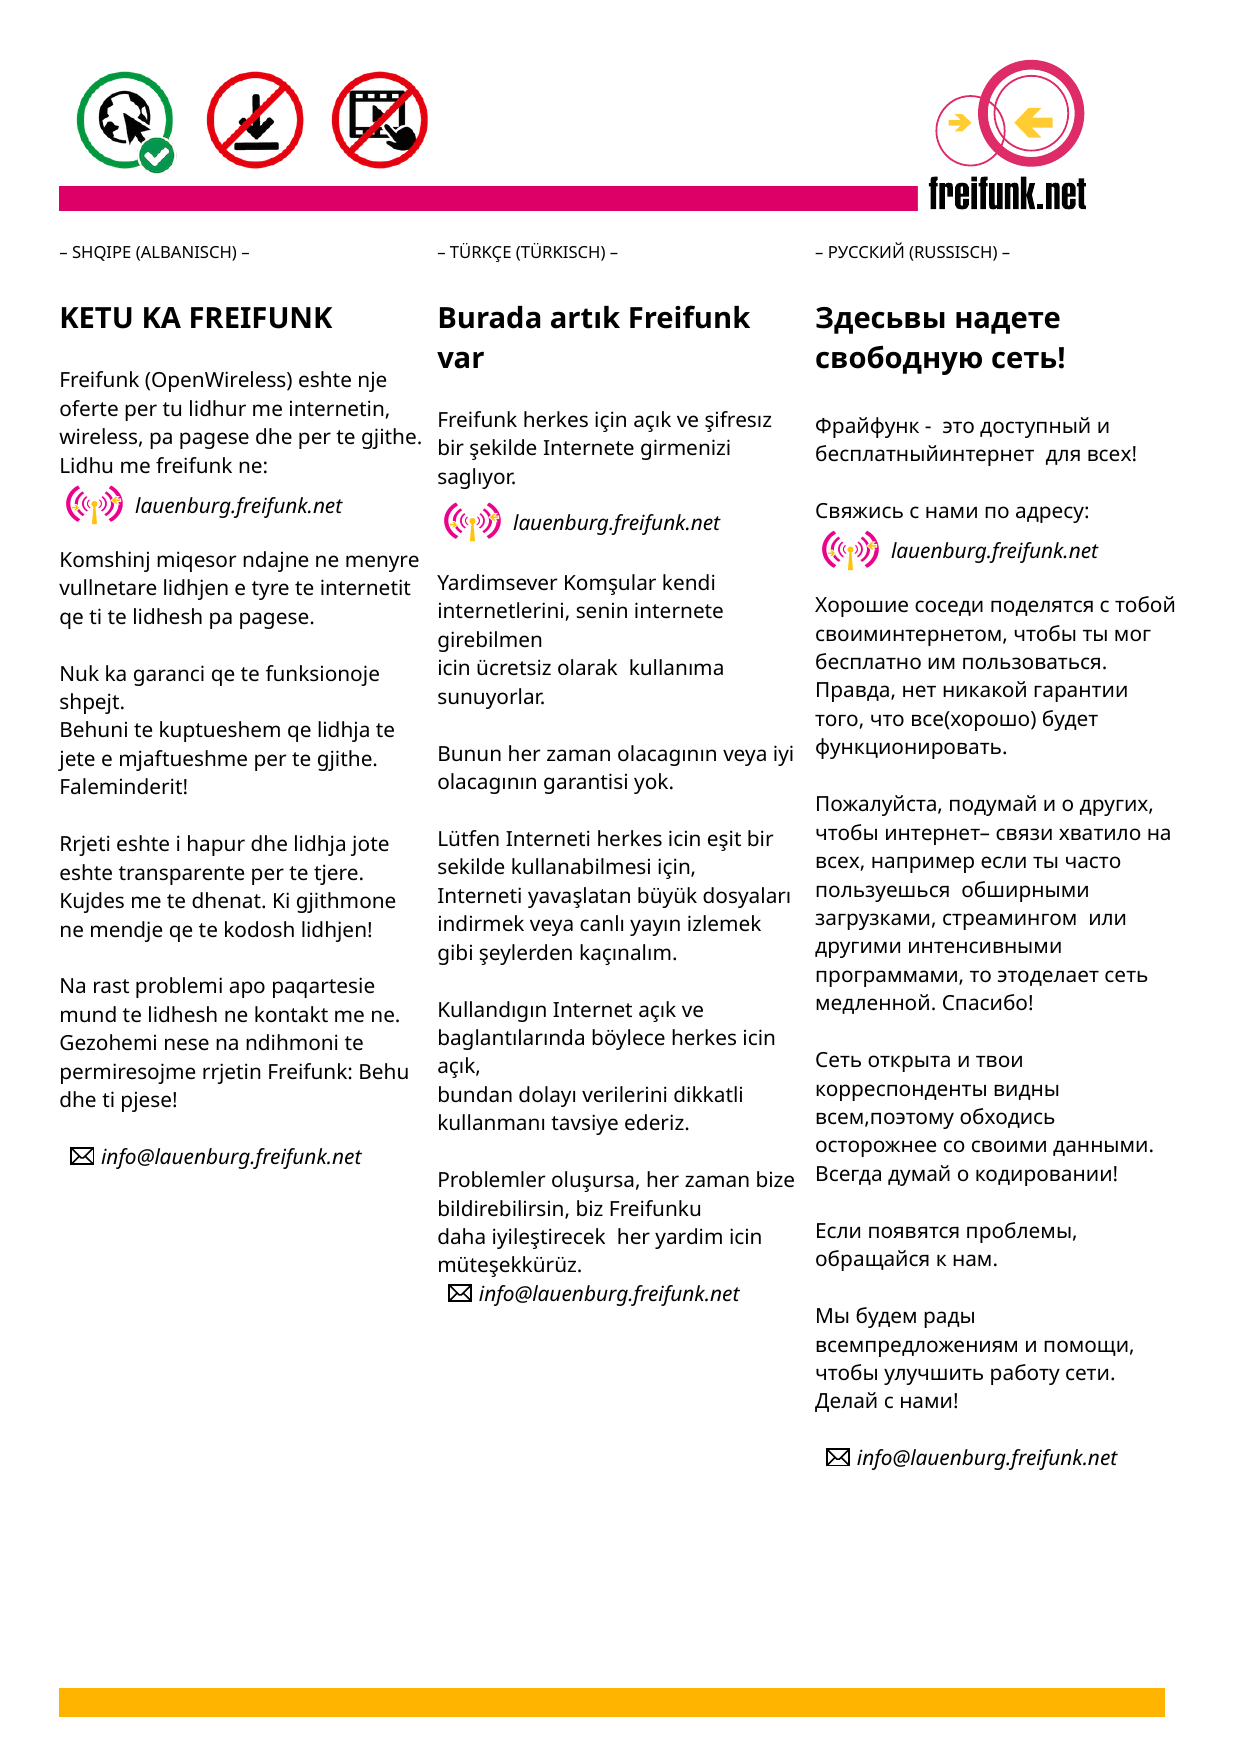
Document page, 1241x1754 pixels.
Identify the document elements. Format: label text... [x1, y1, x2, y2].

text – SHQIPE (ALBANISCH) – [59, 241, 425, 263]
text lauenburg.freifunk.net [503, 502, 803, 542]
text Хорошие соседи поделятся с тобой своиминтернетом, чтобы ты мог бесплатно им пользоваться. Правда, нет никакой гарантии того, что все(хорошо) будет функционировать. [815, 590, 1181, 761]
text Bunun her zaman olacagının veya iyi olacagının garantisi yok. [437, 739, 803, 796]
text saglıyor. [437, 462, 803, 490]
text Problemler oluşursa, her zaman bize bildirebilirsin, biz Freifunku [437, 1165, 803, 1222]
picture [64, 485, 125, 525]
text – РУССКИЙ (RUSSISCH) – [815, 241, 1181, 263]
text icin ücretsiz olarak kullanıma sunuyorlar. [437, 653, 803, 710]
text Yardimsever Komşular kendi internetlerini, senin internete girebilmen [437, 568, 803, 653]
text Behuni te kuptueshem qe lidhja te jete e mjaftueshme per te gjithe. Faleminderit! [59, 716, 425, 801]
text Lütfen Interneti herkes icin eşit bir sekilde kullanabilmesi için, [437, 824, 803, 881]
text Interneti yavaşlatan büyük dosyaları indirmek veya canlı yayın izlemek [437, 881, 803, 938]
text bundan dolayı verilerini dikkatli kullanmanı tavsiye ederiz. [437, 1080, 803, 1137]
text gibi şeylerden kaçınalım. [437, 938, 803, 966]
text Freifunk herkes için açık ve şifresız bir şekilde Internete girmenizi [437, 405, 803, 462]
picture [196, 59, 314, 181]
text Мы будем рады всемпредложениям и помощи, чтобы улучшить работу сети. Делай с нами! [815, 1301, 1181, 1415]
text Rrjeti eshte i hapur dhe lidhja jote eshte transparente per te tjere. [59, 829, 425, 886]
picture [820, 530, 881, 571]
text Здесьвы надете свободную сеть! [815, 297, 1181, 377]
text daha iyileştirecek her yardim icin müteşekkürüz. [437, 1222, 803, 1279]
text Kujdes me te dhenat. Ki gjithmone ne mendje qe te kodosh lidhjen! [59, 886, 425, 943]
picture [65, 59, 184, 181]
text KETU KA FREIFUNK [59, 297, 425, 337]
text – TÜRKÇE (TÜRKISCH) – [437, 241, 803, 263]
text Свяжись с нами по адресу: [815, 496, 1181, 524]
picture [442, 502, 503, 542]
text Komshinj miqesor ndajne ne menyre vullnetare lidhjen e tyre te internetit qe ti te lidhesh pa pagese. [59, 545, 425, 630]
text Nuk ka garanci qe te funksionoje shpejt. [59, 659, 425, 716]
text info@lauenburg.freifunk.net [437, 1279, 803, 1307]
text lauenburg.freifunk.net [125, 485, 425, 525]
picture [320, 59, 439, 181]
text info@lauenburg.freifunk.net [815, 1443, 1181, 1472]
text Kullandıgın Internet açık ve baglantılarında böylece herkes icin açık, [437, 995, 803, 1080]
text Burada artık Freifunk var [437, 297, 803, 377]
text Gezohemi nese na ndihmoni te permiresojme rrjetin Freifunk: Behu dhe ti pjese! [59, 1028, 425, 1114]
text info@lauenburg.freifunk.net [59, 1142, 425, 1171]
text lauenburg.freifunk.net [881, 530, 1181, 570]
text Пожалуйста, подумай и о других, чтобы интернет– связи хватило на всех, например если ты часто пользуешься обширными загрузками, стреамингом или другими интенсивными программами, то этоделает сеть медленной. Спасибо! [815, 789, 1181, 1017]
text Na rast problemi apo paqartesie mund te lidhesh ne kontakt me ne. [59, 972, 425, 1028]
text Сеть открыта и твои корреспонденты видны всем,поэтому обходись осторожнее со своими данными. Всегда думай о кодировании! [815, 1045, 1181, 1187]
text Фрайфунк - это доступный и бесплатныйинтернет для всех! [815, 411, 1181, 468]
text Если появятся проблемы, обращайся к нам. [815, 1216, 1181, 1273]
text Freifunk (OpenWireless) eshte nje oferte per tu lidhur me internetin, wireless, pa pagese dhe per te gjithe. Lidhu me freifunk ne: [59, 365, 425, 479]
